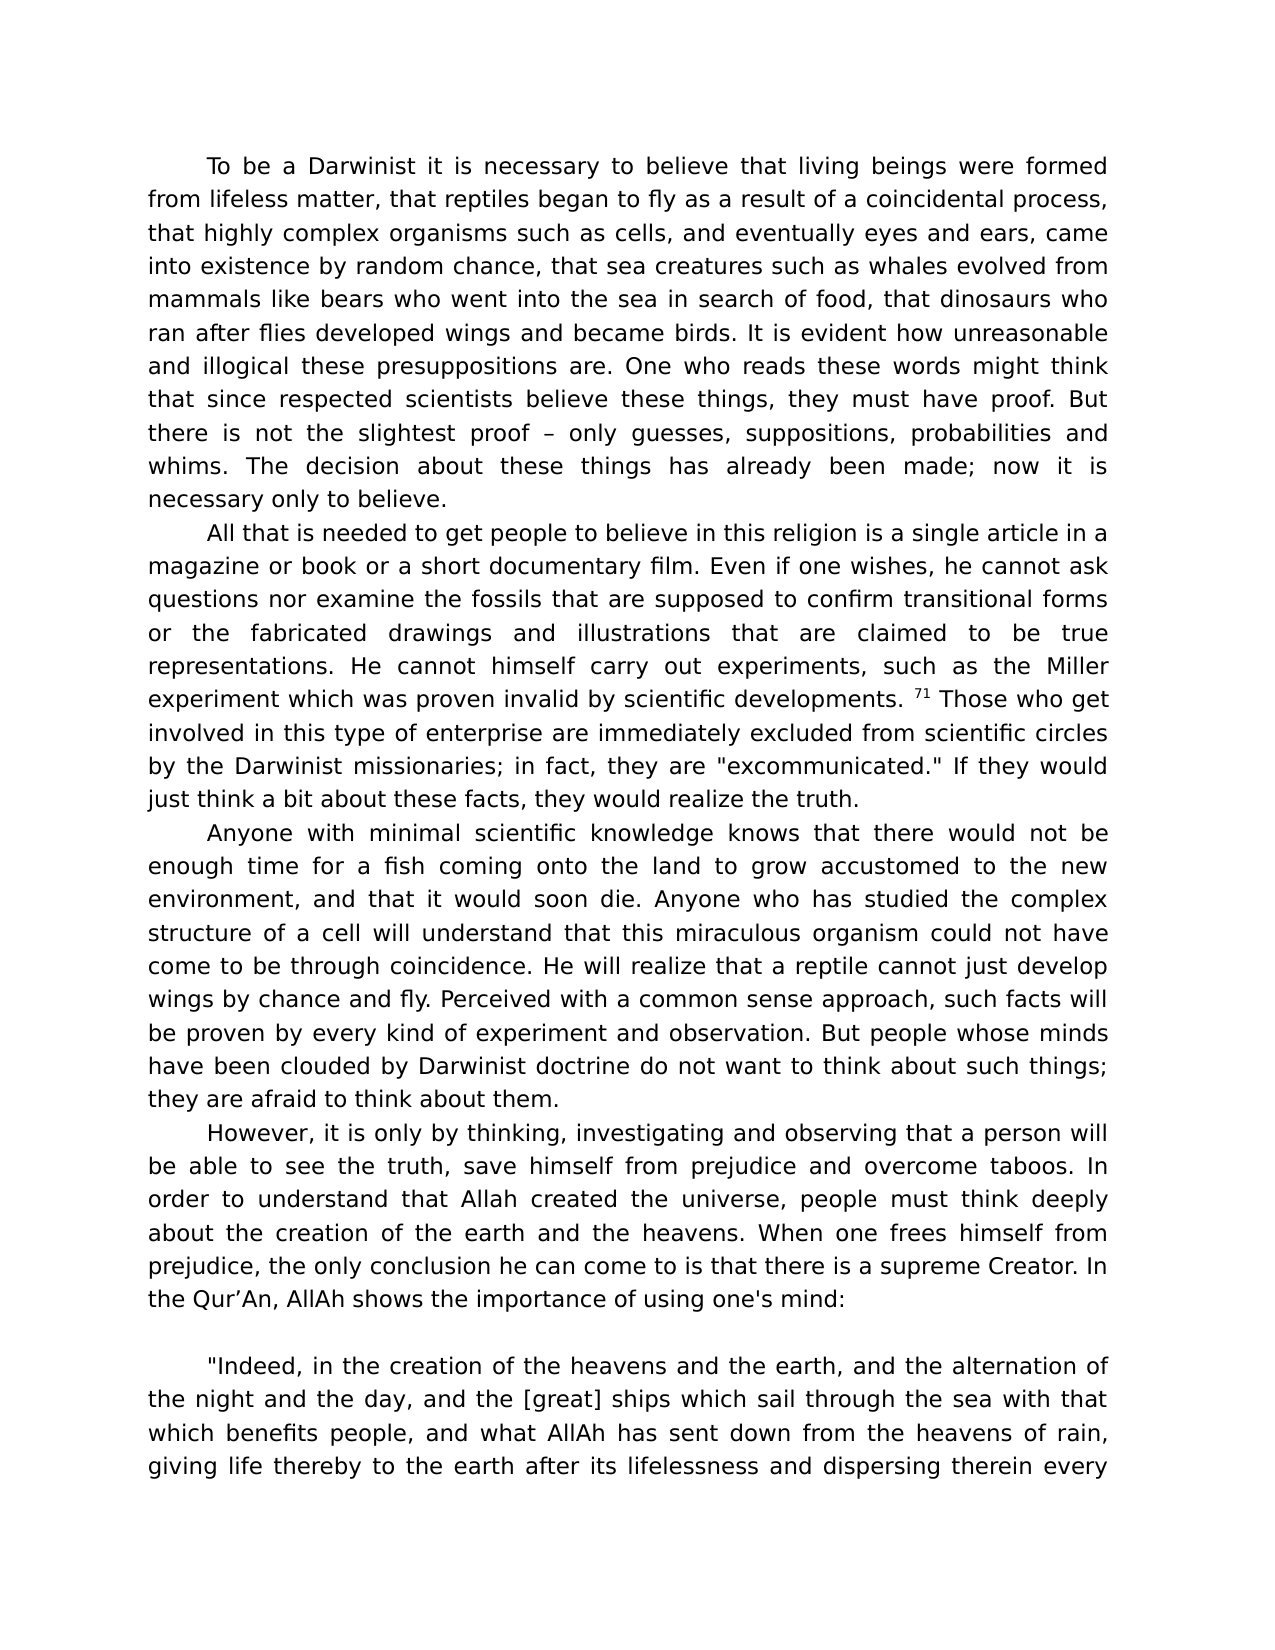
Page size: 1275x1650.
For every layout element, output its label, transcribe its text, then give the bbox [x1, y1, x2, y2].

text All that is needed to get people to believe in this religion is a single article in a magazine or book or a short documentary film. Even if one wishes, he cannot ask questions nor examine the fossils that are supposed to confirm transitional forms or the fabricated drawings and illustrations that are claimed to be true representations. He cannot himself carry out experiments, such as the Miller experiment which was proven invalid by scientific developments. 71 Those who get involved in this type of enterprise are immediately excluded from scientific circles by the Darwinist missionaries; in fact, they are "excommunicated." If they would just think a bit about these facts, they would realize the truth. [148, 514, 1110, 814]
text Anyone with minimal scientific knowledge knows that there would not be enough time for a fish coming onto the land to grow accustomed to the new environment, and that it would soon die. Anyone who has studied the complex structure of a cell will understand that this miraculous organism could not have come to be through coincidence. He will realize that a reptile cannot just develop wings by chance and fly. Perceived with a common sense approach, such facts will be proven by every kind of experiment and observation. But people whose minds have been clouded by Darwinist doctrine do not want to think about such things; they are afraid to think about them. [148, 814, 1110, 1114]
text "Indeed, in the creation of the heavens and the earth, and the alternation of the night and the day, and the [great] ships which sail through the sea with that which benefits people, and what AllAh has sent down from the heavens of rain, giving life thereby to the earth after its lifelessness and dispersing therein every [148, 1348, 1110, 1481]
text To be a Darwinist it is necessary to believe that living beings were formed from lifeless matter, that reptiles began to fly as a result of a coincidental process, that highly complex organisms such as cells, and eventually eyes and ears, came into existence by random chance, that sea creatures such as whales evolved from mammals like bears who went into the sea in search of food, that dinosaurs who ran after flies developed wings and became birds. It is evident how unreasonable and illogical these presuppositions are. One who reads these words might think that since respected scientists believe these things, they must have proof. But there is not the slightest proof – only guesses, suppositions, probabilities and whims. The decision about these things has already been made; now it is necessary only to believe. [148, 148, 1110, 514]
text However, it is only by thinking, investigating and observing that a person will be able to see the truth, save himself from prejudice and overcome taboos. In order to understand that Allah created the universe, people must think deeply about the creation of the earth and the heavens. When one frees himself from prejudice, the only conclusion he can come to is that there is a supreme Creator. In the Qur’An, AllAh shows the importance of using one's mind: [148, 1114, 1110, 1314]
